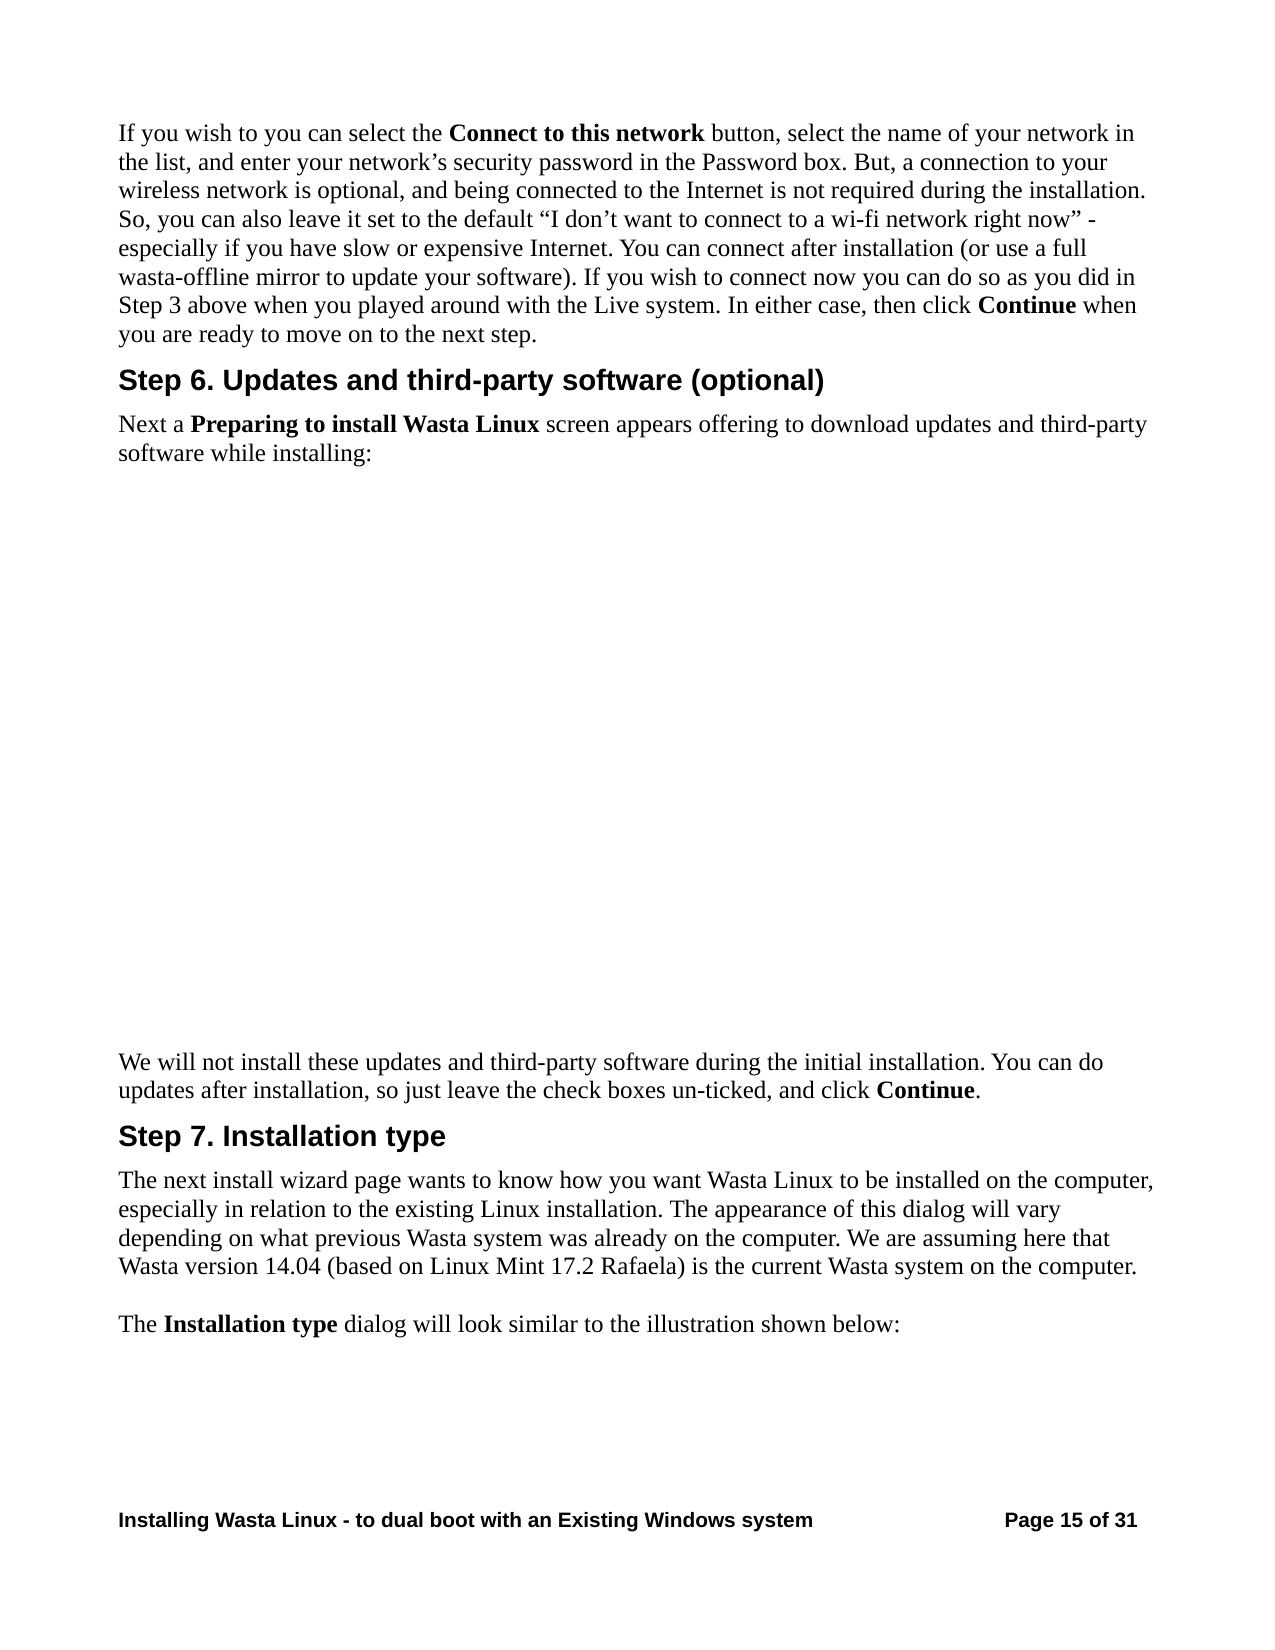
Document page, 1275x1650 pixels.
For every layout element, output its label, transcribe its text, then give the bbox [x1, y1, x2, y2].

text The next install wizard page wants to know how you want Wasta Linux to be installed on the computer, especially in relation to the existing Linux installation. The appearance of this dialog will vary depending on what previous Wasta system was already on the computer. We are assuming here that Wasta version 14.04 (based on Linux Mint 17.2 Rafaela) is the current Wasta system on the computer. [118, 1165, 1157, 1280]
text Next a Preparing to install Wasta Linux screen appears offering to download updates and third-party software while installing: [118, 409, 1157, 466]
text The Installation type dialog will look similar to the illustration shown below: [118, 1309, 1157, 1338]
subtitle Step 6. Updates and third-party software (optional) [118, 363, 1157, 396]
text If you wish to you can select the Connect to this network button, select the name of your network in the list, and enter your network’s security password in the Password box. But, a connection to your wireless network is optional, and being connected to the Internet is not required during the installation. So, you can also leave it set to the default “I don’t want to connect to a wi-fi network right now” - especially if you have slow or expensive Internet. You can connect after installation (or use a full wasta-offline mirror to update your software). If you wish to connect now you can do so as you did in Step 3 above when you played around with the Live system. In either case, then click Continue when you are ready to move on to the next step. [118, 118, 1157, 348]
text We will not install these updates and third-party software during the initial installation. You can do updates after installation, so just leave the check boxes un-ticked, and click Continue. [118, 1047, 1157, 1104]
subtitle Step 7. Installation type [118, 1119, 1157, 1153]
